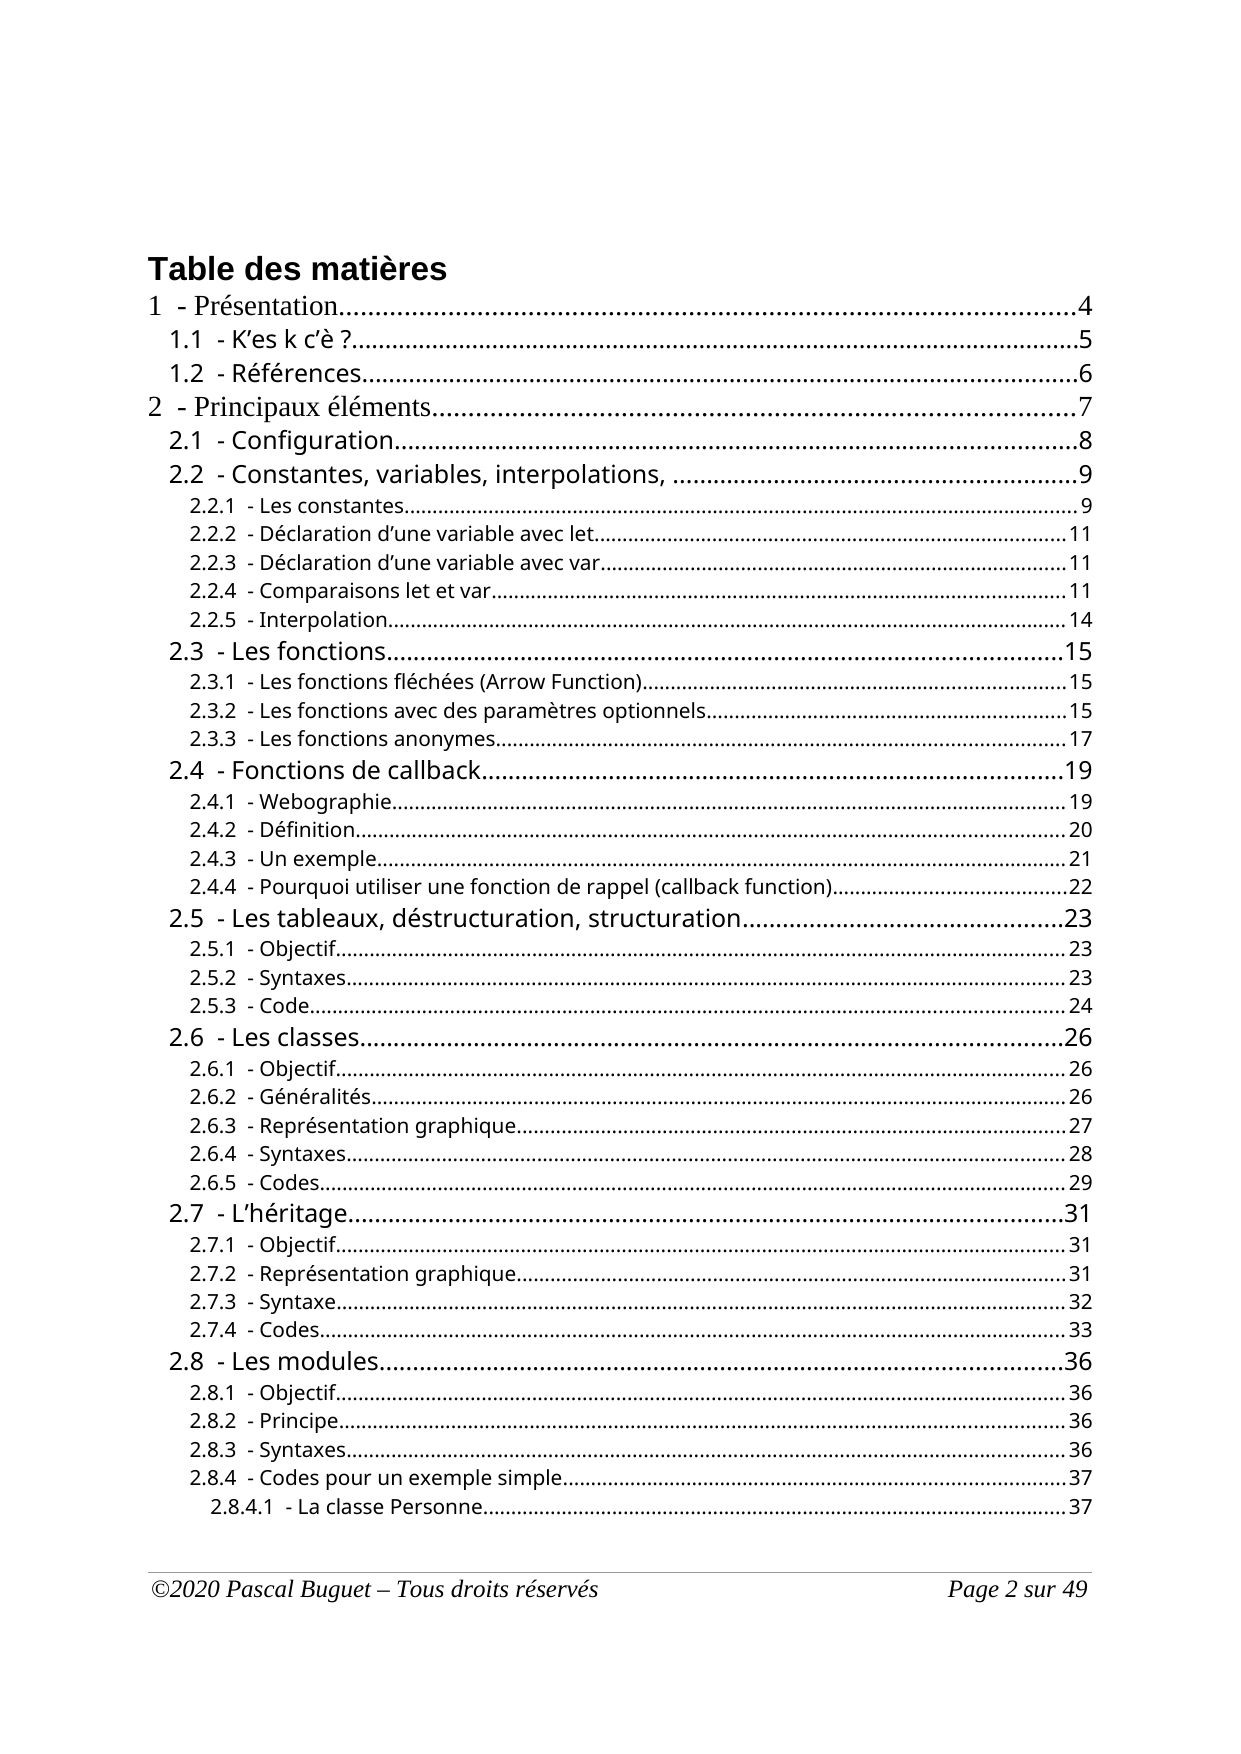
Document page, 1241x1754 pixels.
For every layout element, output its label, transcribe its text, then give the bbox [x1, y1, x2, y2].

text 2 - Principaux éléments 7 [148, 389, 1092, 423]
text 2.6.4 - Syntaxes 28 [189, 1139, 1092, 1168]
text 2.7.1 - Objectif 31 [189, 1230, 1092, 1259]
text 2.3.2 - Les fonctions avec des paramètres optionnels 15 [189, 696, 1092, 724]
text 2.2.2 - Déclaration d’une variable avec let 11 [189, 519, 1092, 548]
text 2.7.2 - Représentation graphique 31 [189, 1259, 1092, 1287]
text 2.6.5 - Codes 29 [189, 1168, 1092, 1196]
text 2.2.1 - Les constantes 9 [189, 491, 1092, 519]
text 2.5.1 - Objectif 23 [189, 934, 1092, 963]
subtitle Table des matières [148, 249, 1092, 288]
text 2.4 - Fonctions de callback 19 [168, 753, 1092, 787]
text 2.8.4.1 - La classe Personne 37 [210, 1492, 1092, 1520]
text 2.5.3 - Code 24 [189, 991, 1092, 1020]
text 2.3.3 - Les fonctions anonymes 17 [189, 724, 1092, 753]
text 2.6 - Les classes 26 [168, 1020, 1092, 1054]
text 2.3.1 - Les fonctions fléchées (Arrow Function) 15 [189, 667, 1092, 696]
text 2.4.1 - Webographie 19 [189, 787, 1092, 815]
text 2.4.4 - Pourquoi utiliser une fonction de rappel (callback function) 22 [189, 872, 1092, 901]
text 2.3 - Les fonctions 15 [168, 633, 1092, 667]
text 2.8.4 - Codes pour un exemple simple 37 [189, 1463, 1092, 1492]
text 2.8.3 - Syntaxes 36 [189, 1435, 1092, 1463]
text 2.6.3 - Représentation graphique 27 [189, 1111, 1092, 1139]
text 1 - Présentation 4 [148, 288, 1092, 321]
text 2.7.3 - Syntaxe 32 [189, 1287, 1092, 1316]
text 2.8.1 - Objectif 36 [189, 1378, 1092, 1406]
text 2.4.3 - Un exemple 21 [189, 844, 1092, 872]
text 2.7.4 - Codes 33 [189, 1316, 1092, 1344]
text 2.2.3 - Déclaration d’une variable avec var 11 [189, 548, 1092, 576]
text 2.4.2 - Définition 20 [189, 815, 1092, 844]
text 2.5.2 - Syntaxes 23 [189, 963, 1092, 991]
text 2.2.5 - Interpolation 14 [189, 605, 1092, 633]
text 1.1 - K’es k c’è ? 5 [168, 321, 1092, 355]
text 2.5 - Les tableaux, déstructuration, structuration 23 [168, 901, 1092, 934]
text 2.6.2 - Généralités 26 [189, 1082, 1092, 1111]
text 2.8 - Les modules 36 [168, 1344, 1092, 1378]
text 2.7 - L’héritage 31 [168, 1196, 1092, 1230]
text 2.2 - Constantes, variables, interpolations, ... 9 [168, 457, 1092, 491]
text 2.1 - Configuration 8 [168, 423, 1092, 457]
text 2.6.1 - Objectif 26 [189, 1054, 1092, 1082]
text 2.2.4 - Comparaisons let et var 11 [189, 576, 1092, 605]
text 2.8.2 - Principe 36 [189, 1406, 1092, 1435]
text 1.2 - Références 6 [168, 355, 1092, 389]
